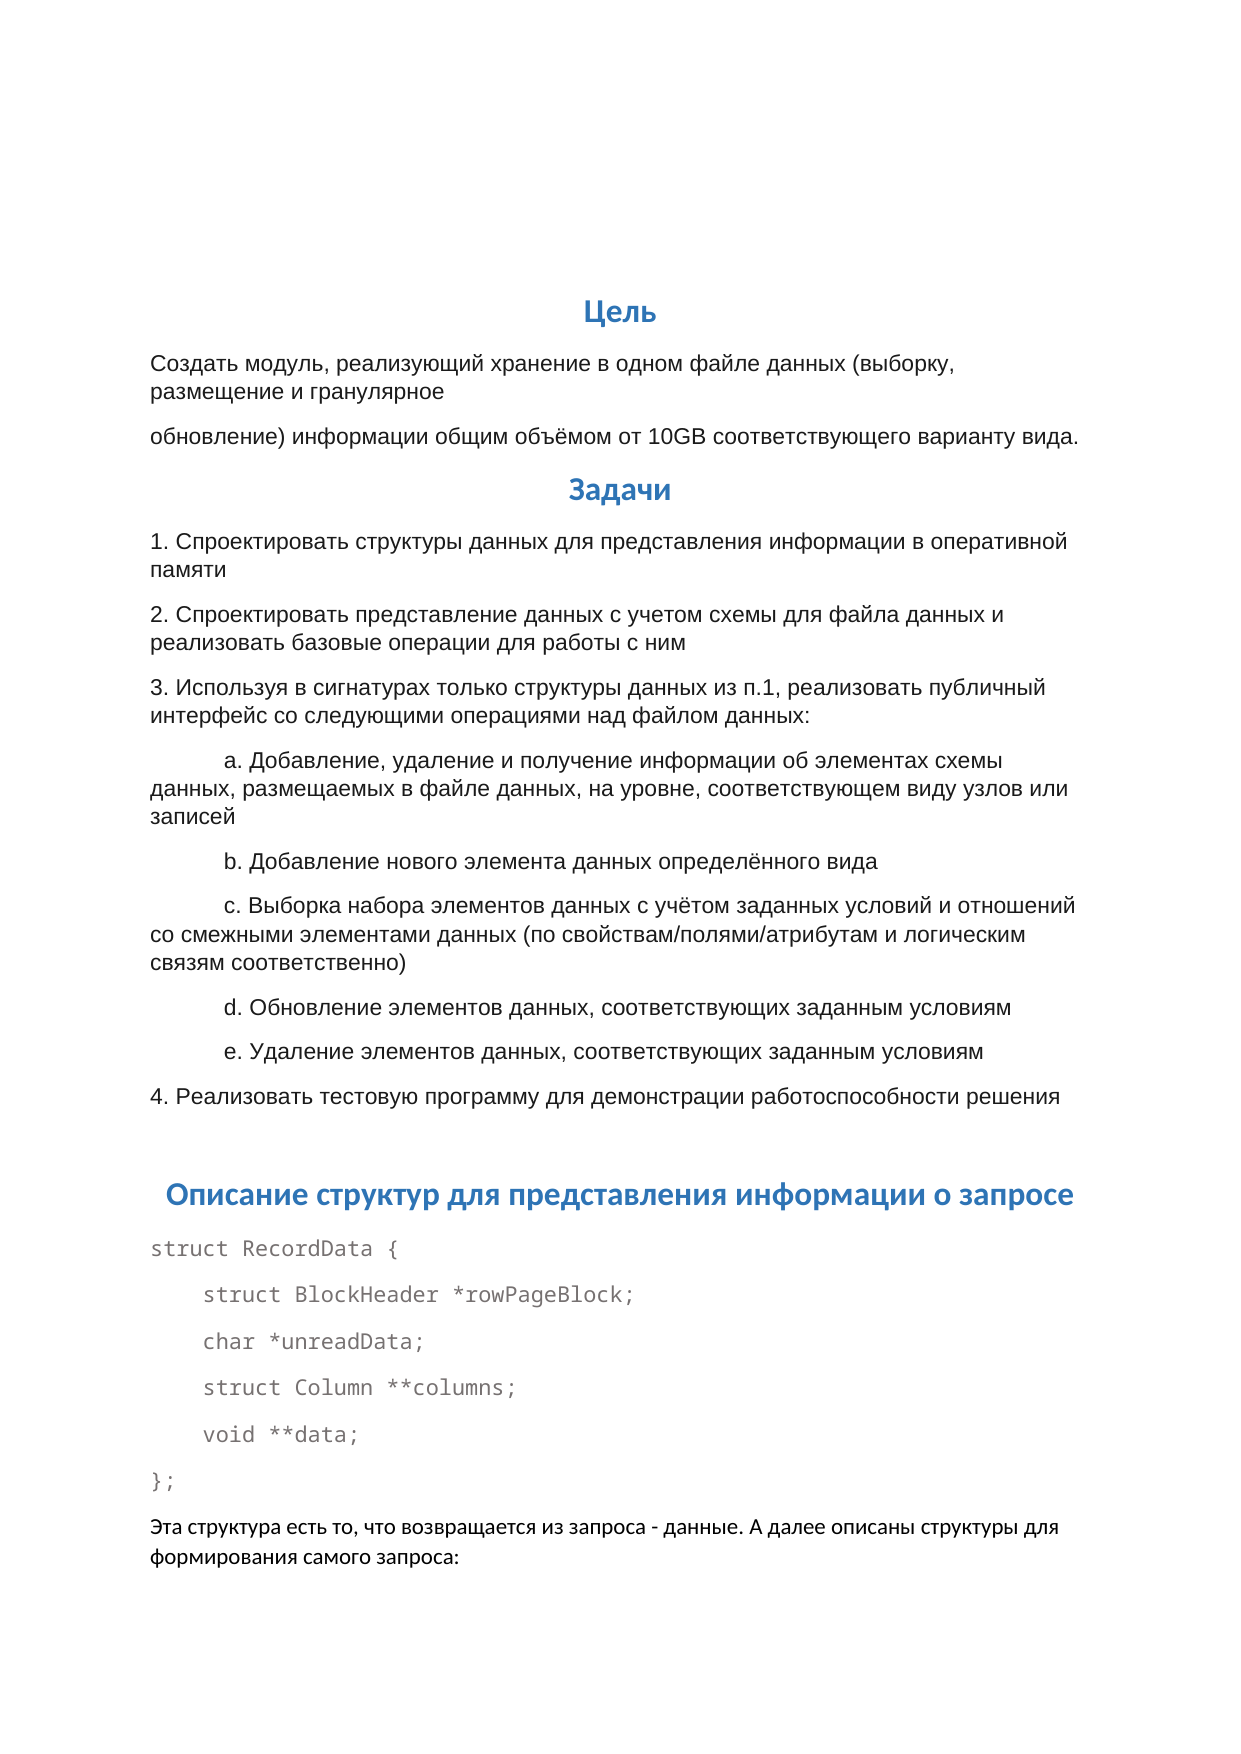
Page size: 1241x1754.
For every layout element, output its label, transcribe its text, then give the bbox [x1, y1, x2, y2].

text 3. Используя в сигнатурах только структуры данных из п.1, реализовать публичный интерфейс со следующими операциями над файлом данных: [150, 674, 1090, 728]
text Эта структура есть то, что возвращается из запроса - данные. А далее описаны структуры для формирования самого запроса: [150, 1511, 1090, 1570]
text d. Обновление элементов данных, соответствующих заданным условиям [150, 993, 1090, 1020]
text struct RecordData { [150, 1233, 1090, 1262]
text char *unreadData; [150, 1326, 1090, 1355]
text c. Выборка набора элементов данных с учётом заданных условий и отношений со смежными элементами данных (по свойствам/полями/атрибутам и логическим связям соответственно) [150, 892, 1090, 975]
text e. Удаление элементов данных, соответствующих заданным условиям [150, 1038, 1090, 1064]
text Задачи [150, 468, 1090, 508]
text 4. Реализовать тестовую программу для демонстрации работоспособности решения [150, 1083, 1090, 1109]
text обновление) информации общим объёмом от 10GB соответствующего варианту вида. [150, 423, 1090, 449]
text Описание структур для представления информации о запросе [150, 1173, 1090, 1213]
text 1. Спроектировать структуры данных для представления информации в оперативной памяти [150, 528, 1090, 582]
text b. Добавление нового элемента данных определённого вида [150, 848, 1090, 874]
text struct Column **columns; [150, 1372, 1090, 1402]
text struct BlockHeader *rowPageBlock; [150, 1279, 1090, 1309]
text 2. Спроектировать представление данных с учетом схемы для файла данных и реализовать базовые операции для работы с ним [150, 601, 1090, 655]
text Создать модуль, реализующий хранение в одном файле данных (выборку, размещение и гранулярное [150, 350, 1090, 404]
text Цель [150, 290, 1090, 330]
text }; [150, 1464, 1090, 1494]
text a. Добавление, удаление и получение информации об элементах схемы данных, размещаемых в файле данных, на уровне, соответствующем виду узлов или записей [150, 747, 1090, 829]
text void **data; [150, 1418, 1090, 1448]
